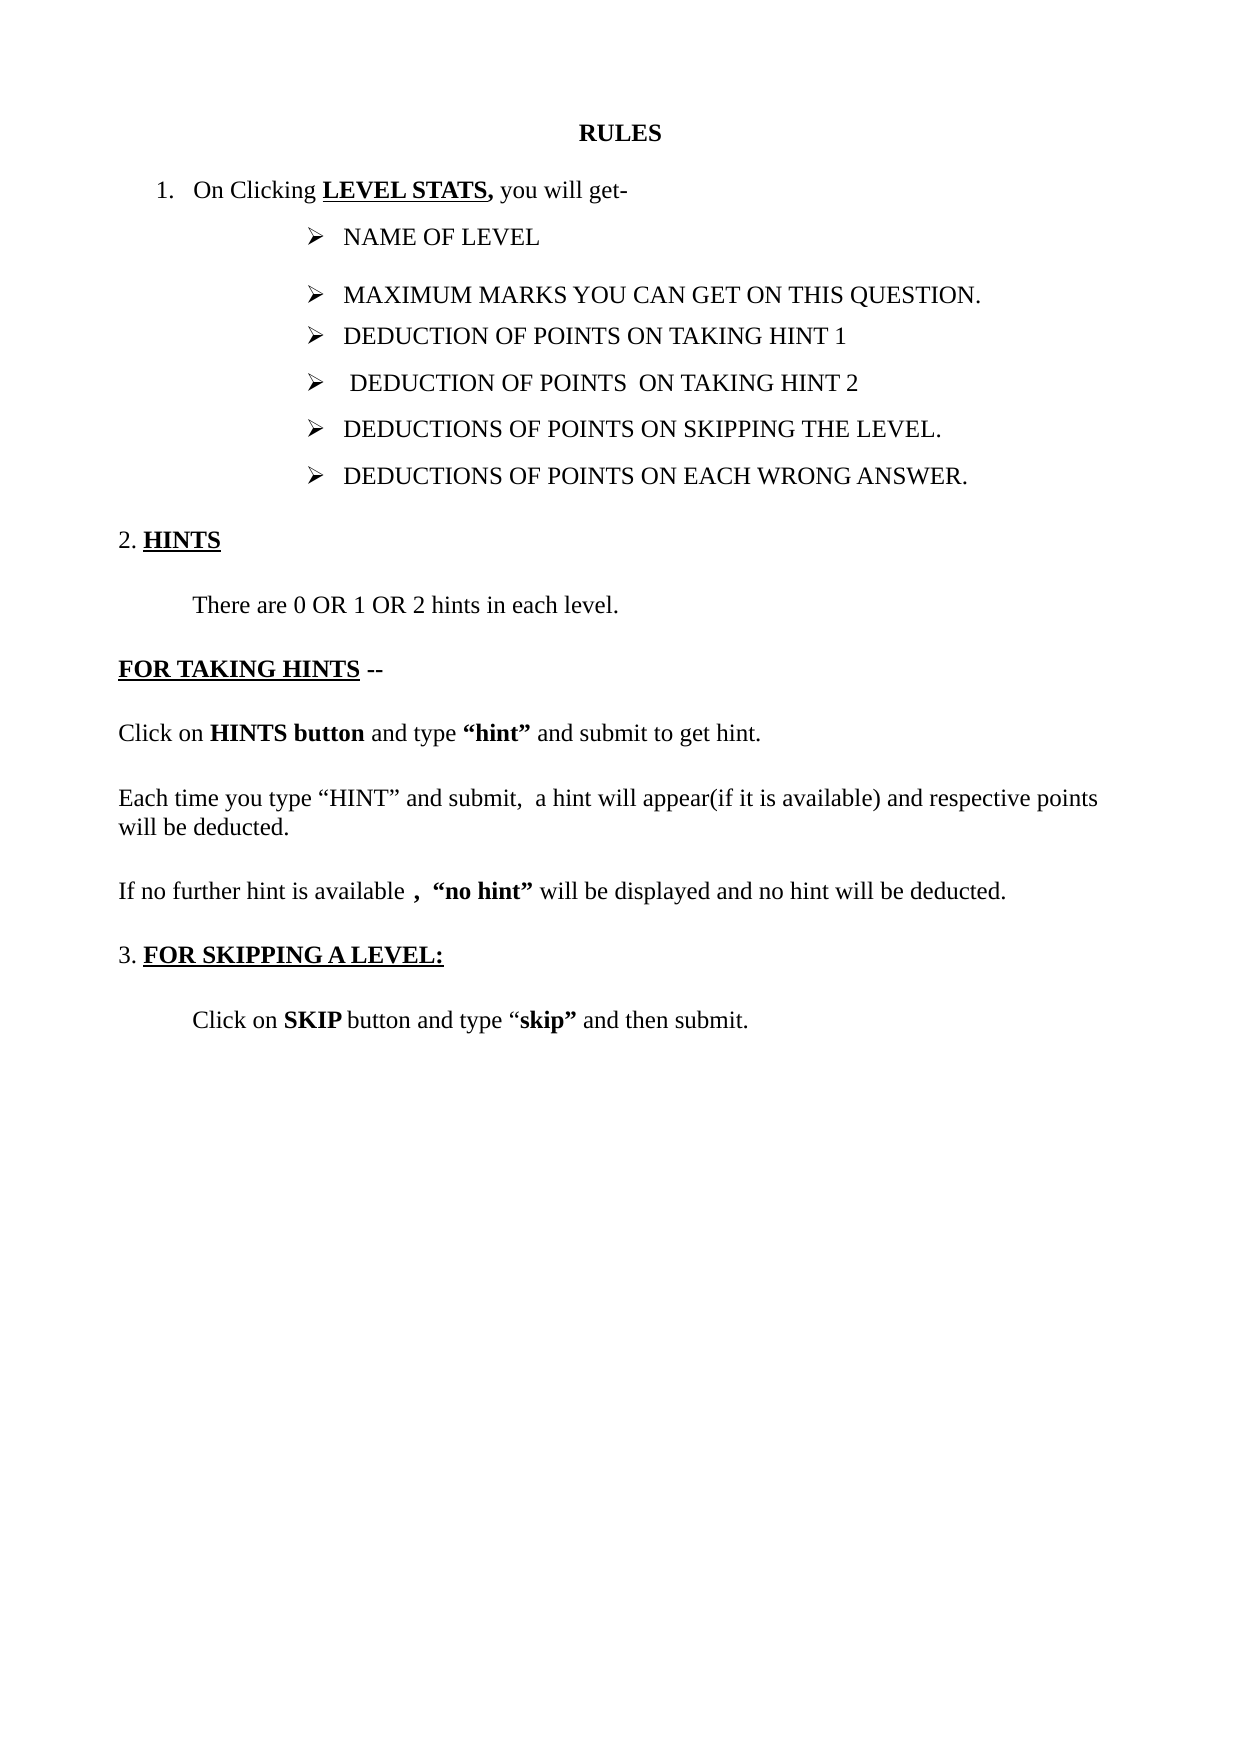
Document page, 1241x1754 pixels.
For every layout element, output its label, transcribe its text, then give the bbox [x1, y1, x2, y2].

text 3. FOR SKIPPING A LEVEL: [118, 940, 1122, 969]
text 2. HINTS [118, 525, 1122, 554]
list NAME OF LEVEL [306, 222, 1122, 251]
text Each time you type “HINT” and submit, a hint will appear(if it is available) and respective points will be deducted. [118, 783, 1122, 840]
text Click on SKIP button and type “skip” and then submit. [118, 1005, 1122, 1033]
list DEDUCTION OF POINTS ON TAKING HINT 2 [306, 368, 1122, 397]
list MAXIMUM MARKS YOU CAN GET ON THIS QUESTION. [306, 281, 1122, 309]
text Click on HINTS button and type “hint” and submit to get hint. [118, 718, 1122, 747]
list DEDUCTIONS OF POINTS ON EACH WRONG ANSWER. [306, 461, 1122, 490]
text There are 0 OR 1 OR 2 hints in each level. [118, 590, 1122, 618]
list On Clicking LEVEL STATS, you will get- [156, 176, 1122, 204]
text If no further hint is available , “no hint” will be displayed and no hint will be deducted. [118, 876, 1122, 905]
text FOR TAKING HINTS -- [118, 654, 1122, 683]
text RULES [118, 118, 1122, 147]
list DEDUCTION OF POINTS ON TAKING HINT 1 [306, 321, 1122, 350]
list DEDUCTIONS OF POINTS ON SKIPPING THE LEVEL. [306, 414, 1122, 443]
